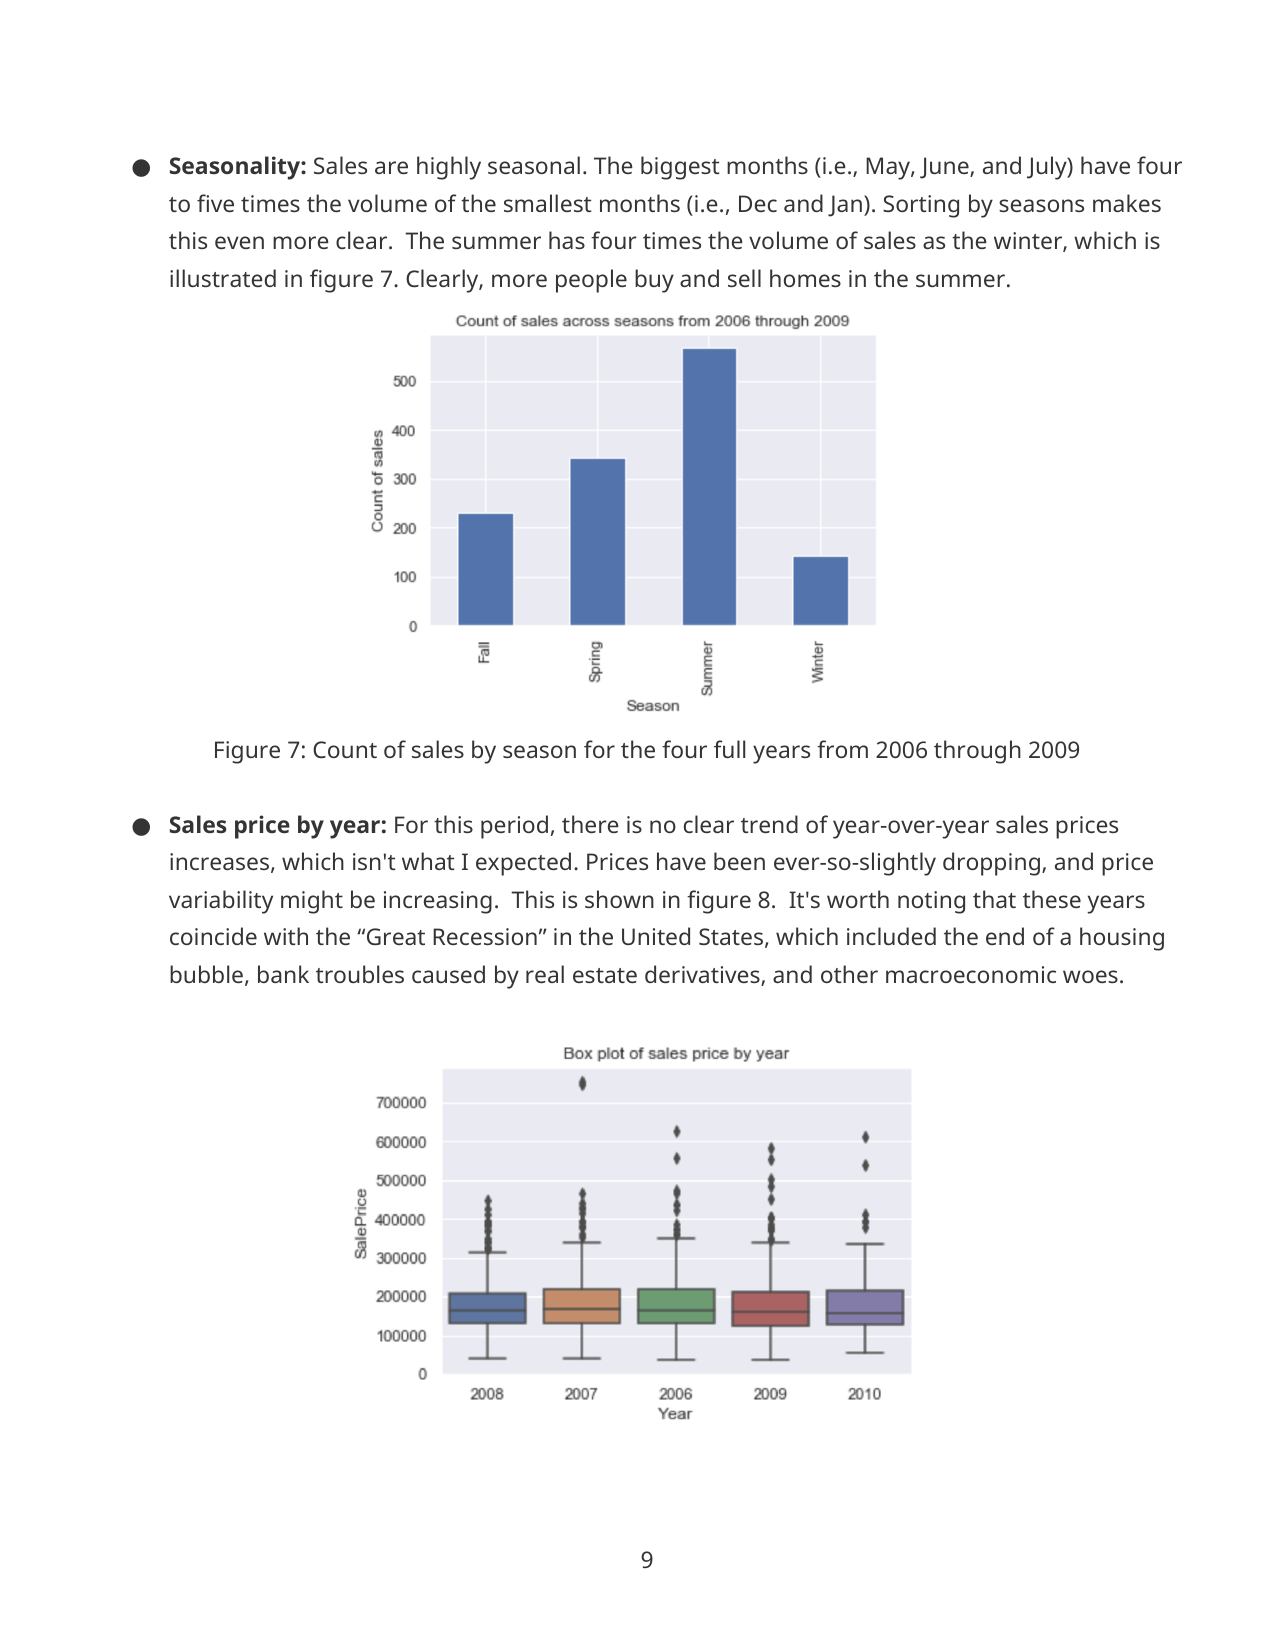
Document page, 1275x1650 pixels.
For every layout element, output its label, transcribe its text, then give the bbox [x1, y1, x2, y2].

picture [358, 300, 936, 728]
list Sales price by year: For this period, there is no clear trend of year-over-year sales prices increases, which isn't what I expected. Prices have been ever-so-slightly dropping, and price variability might be increasing. This is shown in figure 8. It's worth noting that these years coincide with the “Great Recession” in the United States, which included the end of a housing bubble, bank troubles caused by real estate derivatives, and other macroeconomic woes. [131, 808, 1200, 990]
text Figure 7: Count of sales by season for the four full years from 2006 through 2009 [94, 733, 1200, 765]
list Seasonality: Sales are highly seasonal. The biggest months (i.e., May, June, and July) have four to five times the volume of the smallest months (i.e., Dec and Jan). Sorting by seasons makes this even more clear. The summer has four times the volume of sales as the winter, which is illustrated in figure 7. Clearly, more people buy and sell homes in the summer. [131, 150, 1200, 294]
picture [342, 1033, 952, 1433]
